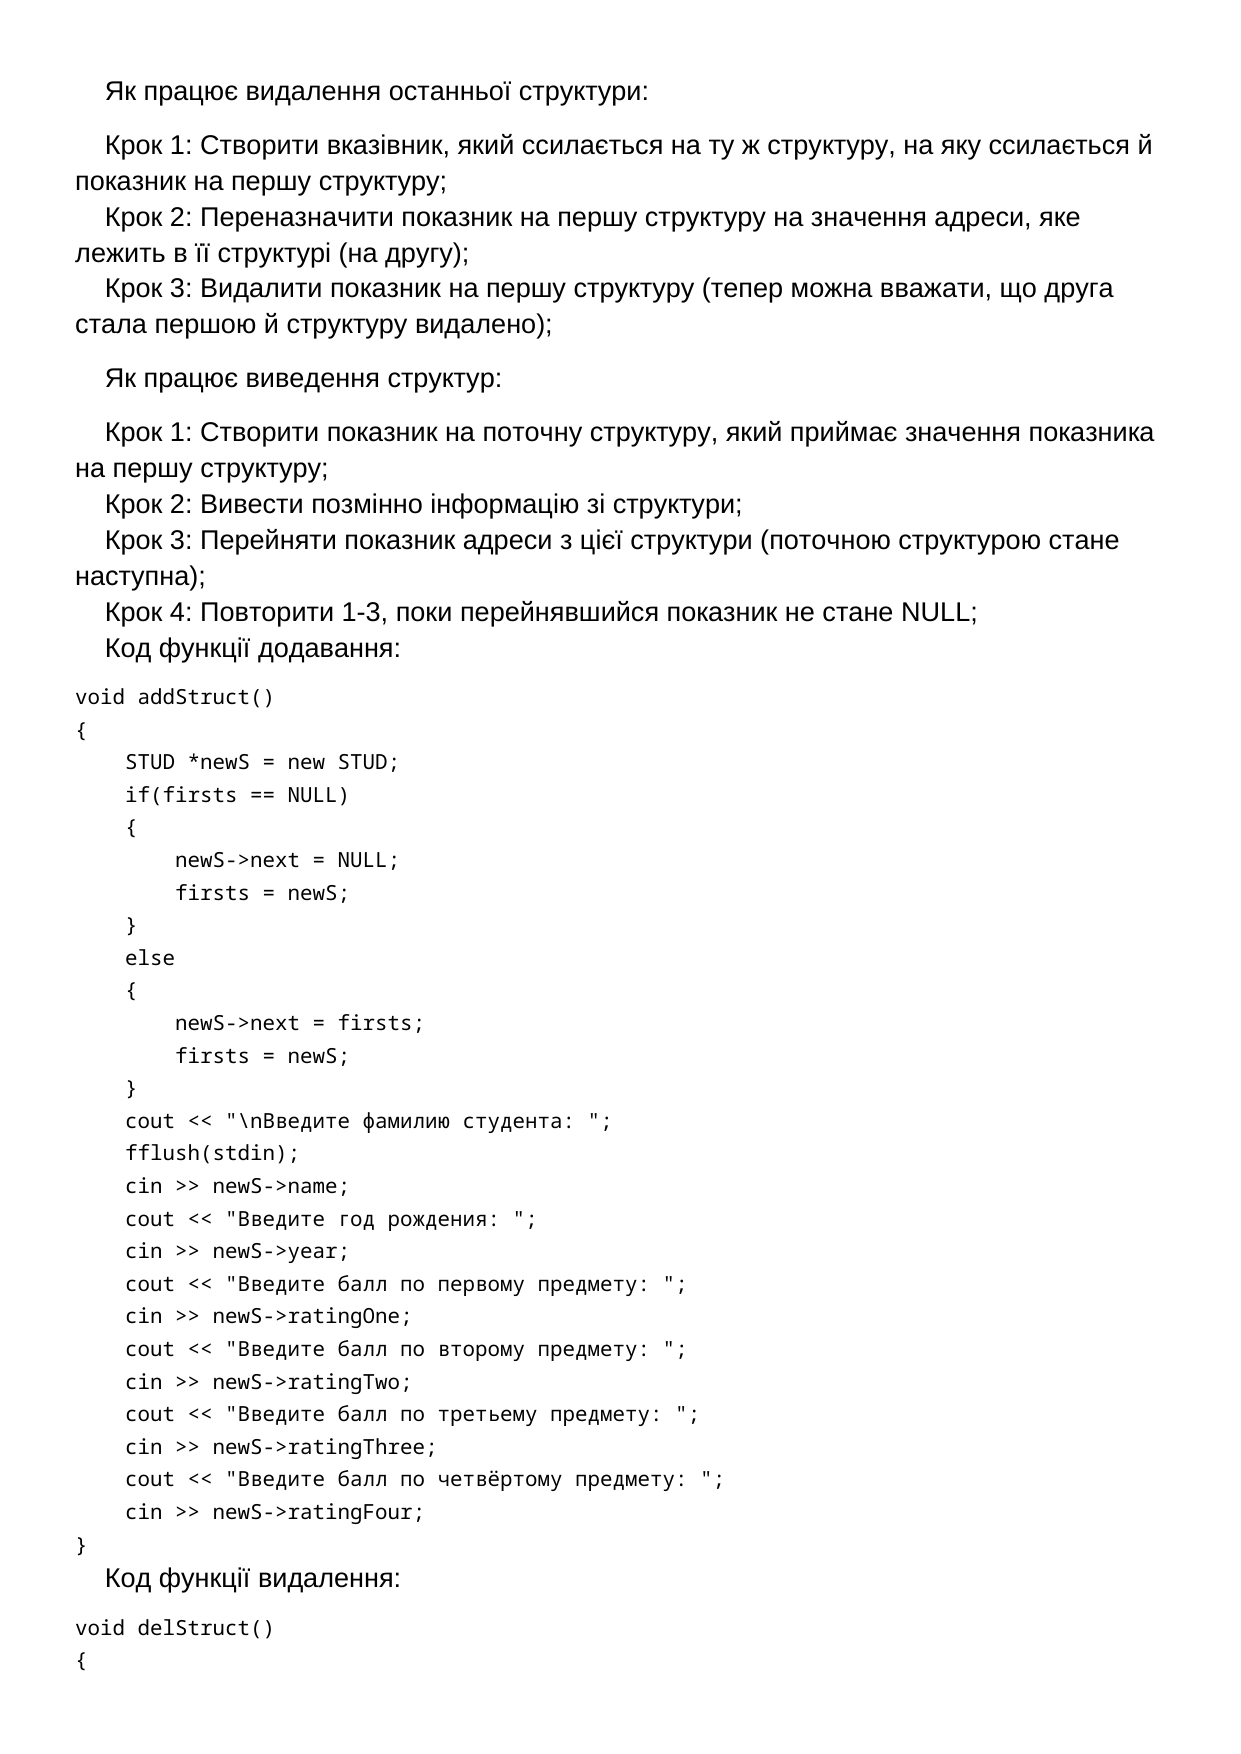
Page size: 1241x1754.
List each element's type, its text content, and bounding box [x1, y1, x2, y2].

text Код функції видалення: [75, 1562, 1165, 1594]
text if(firsts == NULL) [75, 780, 1165, 808]
text STUD *newS = new STUD; [75, 747, 1165, 776]
text newS->next = firsts; [75, 1008, 1165, 1037]
text } [75, 1073, 1165, 1102]
text cin >> newS->ratingThree; [75, 1432, 1165, 1460]
text cin >> newS->ratingFour; [75, 1497, 1165, 1526]
text else [75, 943, 1165, 971]
text Крок 3: Видалити показник на першу структуру (тепер можна вважати, що друга стала першою й структуру видалено); [75, 272, 1165, 340]
text Крок 4: Повторити 1-3, поки перейнявшийся показник не стане NULL; [75, 596, 1165, 627]
text cout << "Введите балл по второму предмету: "; [75, 1334, 1165, 1363]
text cin >> newS->year; [75, 1236, 1165, 1265]
text cout << "Введите балл по третьему предмету: "; [75, 1399, 1165, 1428]
text cout << "\nВведите фамилию студента: "; [75, 1106, 1165, 1134]
text } [75, 1530, 1165, 1558]
text firsts = newS; [75, 878, 1165, 906]
text cout << "Введите год рождения: "; [75, 1204, 1165, 1232]
text newS->next = NULL; [75, 845, 1165, 873]
text { [75, 812, 1165, 841]
text cin >> newS->ratingTwo; [75, 1367, 1165, 1395]
text { [75, 1646, 1165, 1674]
text Код функції додавання: [75, 632, 1165, 663]
text cout << "Введите балл по первому предмету: "; [75, 1269, 1165, 1297]
text Крок 1: Створити вказівник, який ссилається на ту ж структуру, на яку ссилається й показник на першу структуру; [75, 129, 1165, 196]
text fflush(stdin); [75, 1138, 1165, 1167]
text { [75, 715, 1165, 743]
text Крок 3: Перейняти показник адреси з цієї структури (поточною структурою стане наступна); [75, 524, 1165, 591]
text } [75, 910, 1165, 939]
text void delStruct() [75, 1613, 1165, 1641]
text cin >> newS->ratingOne; [75, 1302, 1165, 1330]
text cout << "Введите балл по четвёртому предмету: "; [75, 1464, 1165, 1493]
text Крок 2: Вивести позмінно інформацію зі структури; [75, 488, 1165, 519]
text { [75, 976, 1165, 1004]
text Крок 2: Переназначити показник на першу структуру на значення адреси, яке лежить в її структурі (на другу); [75, 201, 1165, 268]
text Крок 1: Створити показник на поточну структуру, який приймає значення показника на першу структуру; [75, 416, 1165, 483]
text cin >> newS->name; [75, 1171, 1165, 1199]
text void addStruct() [75, 682, 1165, 711]
text firsts = newS; [75, 1041, 1165, 1069]
text Як працює виведення структур: [75, 362, 1165, 393]
text Як працює видалення останньої структури: [75, 75, 1165, 106]
